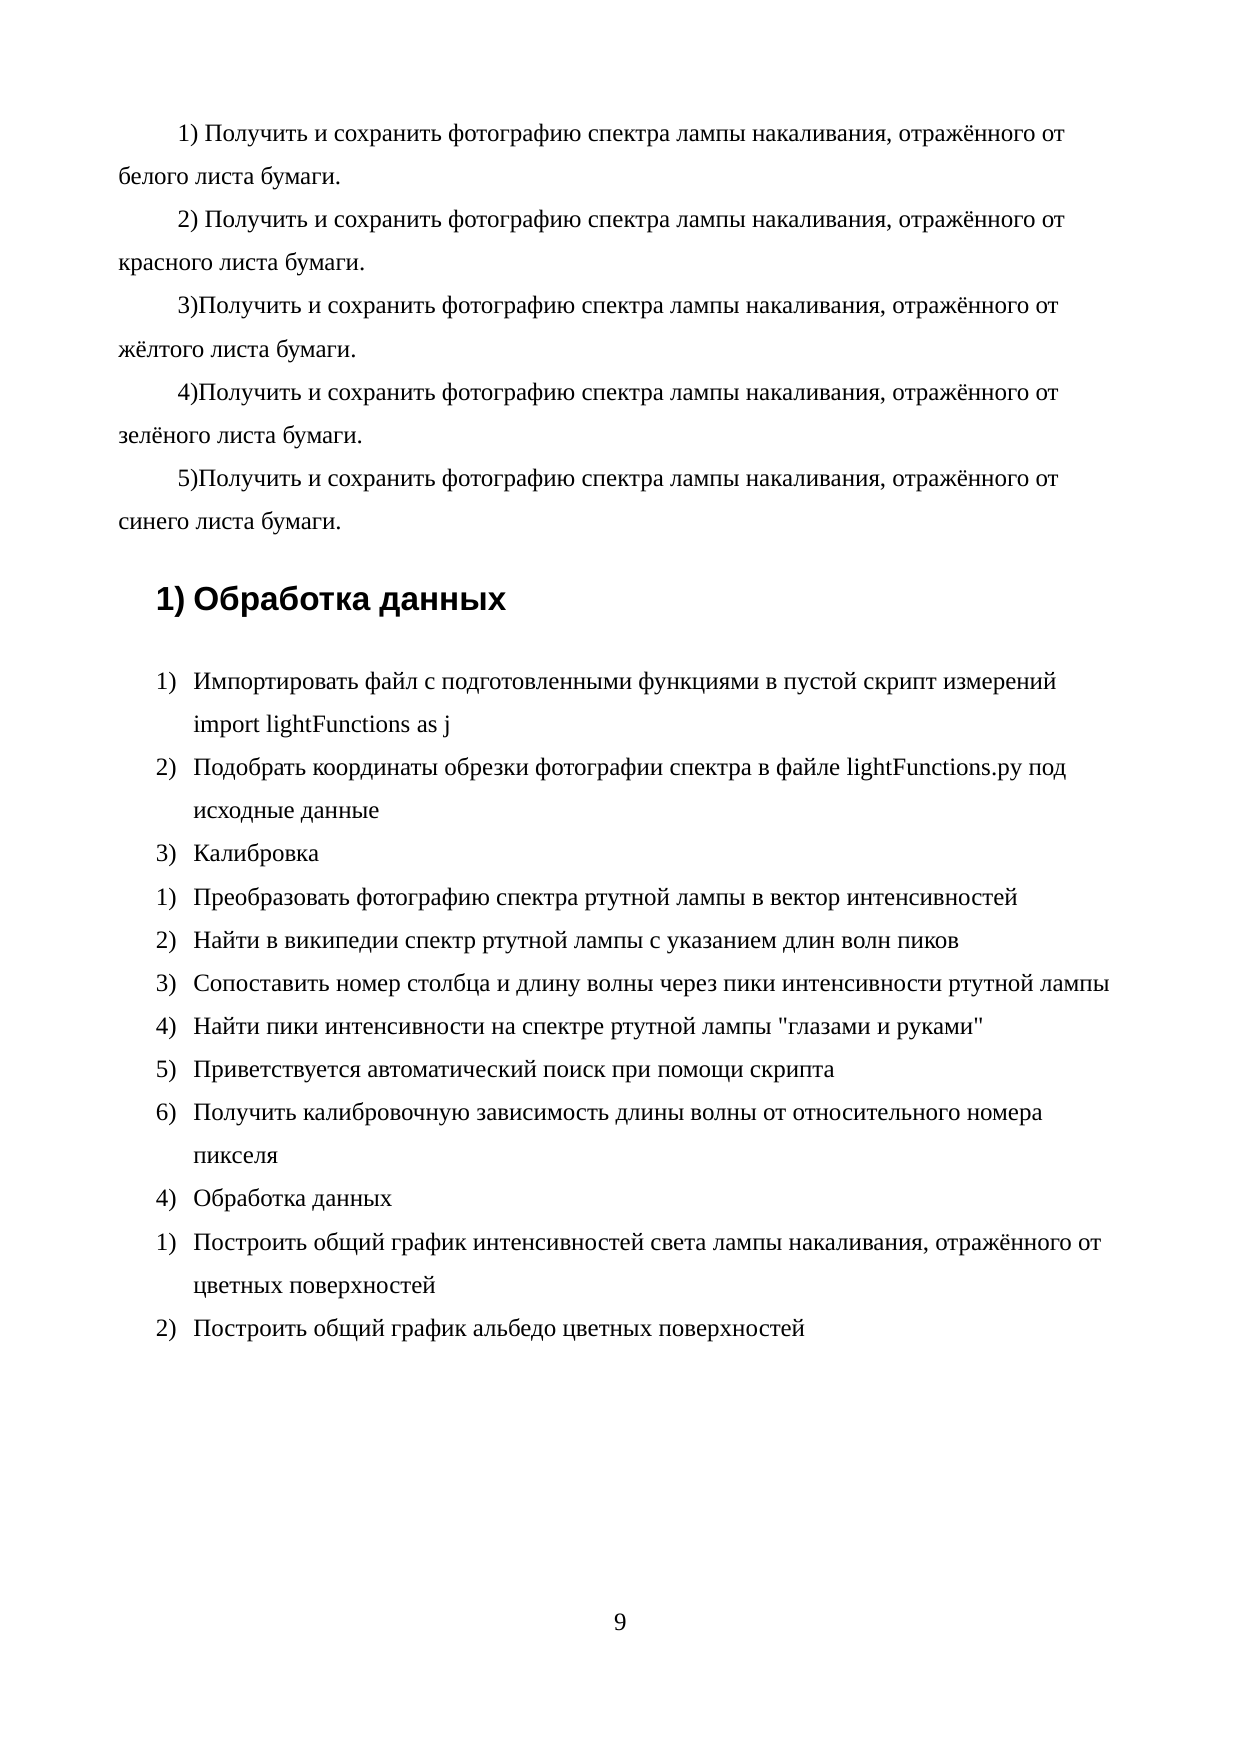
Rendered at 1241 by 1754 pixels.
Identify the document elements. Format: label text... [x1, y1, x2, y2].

text 3)Получить и сохранить фотографию спектра лампы накаливания, отражённого от жёлтого листа бумаги. [118, 291, 1122, 362]
text 5)Получить и сохранить фотографию спектра лампы накаливания, отражённого от синего листа бумаги. [118, 463, 1122, 535]
subtitle Обработка данных [156, 579, 1122, 617]
list Найти пики интенсивности на спектре ртутной лампы "глазами и руками" [156, 1011, 1122, 1040]
list Калибровка [156, 838, 1122, 867]
list Построить общий график альбедо цветных поверхностей [156, 1313, 1122, 1342]
text 1) Получить и сохранить фотографию спектра лампы накаливания, отражённого от белого листа бумаги. [118, 118, 1122, 190]
text 4)Получить и сохранить фотографию спектра лампы накаливания, отражённого от зелёного листа бумаги. [118, 377, 1122, 449]
list Построить общий график интенсивностей света лампы накаливания, отражённого от цветных поверхностей [156, 1227, 1122, 1298]
list Сопоставить номер столбца и длину волны через пики интенсивности ртутной лампы [156, 968, 1122, 997]
list Найти в википедии спектр ртутной лампы с указанием длин волн пиков [156, 925, 1122, 953]
list Преобразовать фотографию спектра ртутной лампы в вектор интенсивностей [156, 882, 1122, 910]
list Подобрать координаты обрезки фотографии спектра в файле lightFunctions.py под исходные данные [156, 752, 1122, 824]
list Получить калибровочную зависимость длины волны от относительного номера пикселя [156, 1097, 1122, 1169]
list Приветствуется автоматический поиск при помощи скрипта [156, 1054, 1122, 1083]
list Импортировать файл с подготовленными функциями в пустой скрипт измерений import lightFunctions as j [156, 666, 1122, 738]
text 2) Получить и сохранить фотографию спектра лампы накаливания, отражённого от красного листа бумаги. [118, 204, 1122, 276]
list Обработка данных [156, 1183, 1122, 1212]
